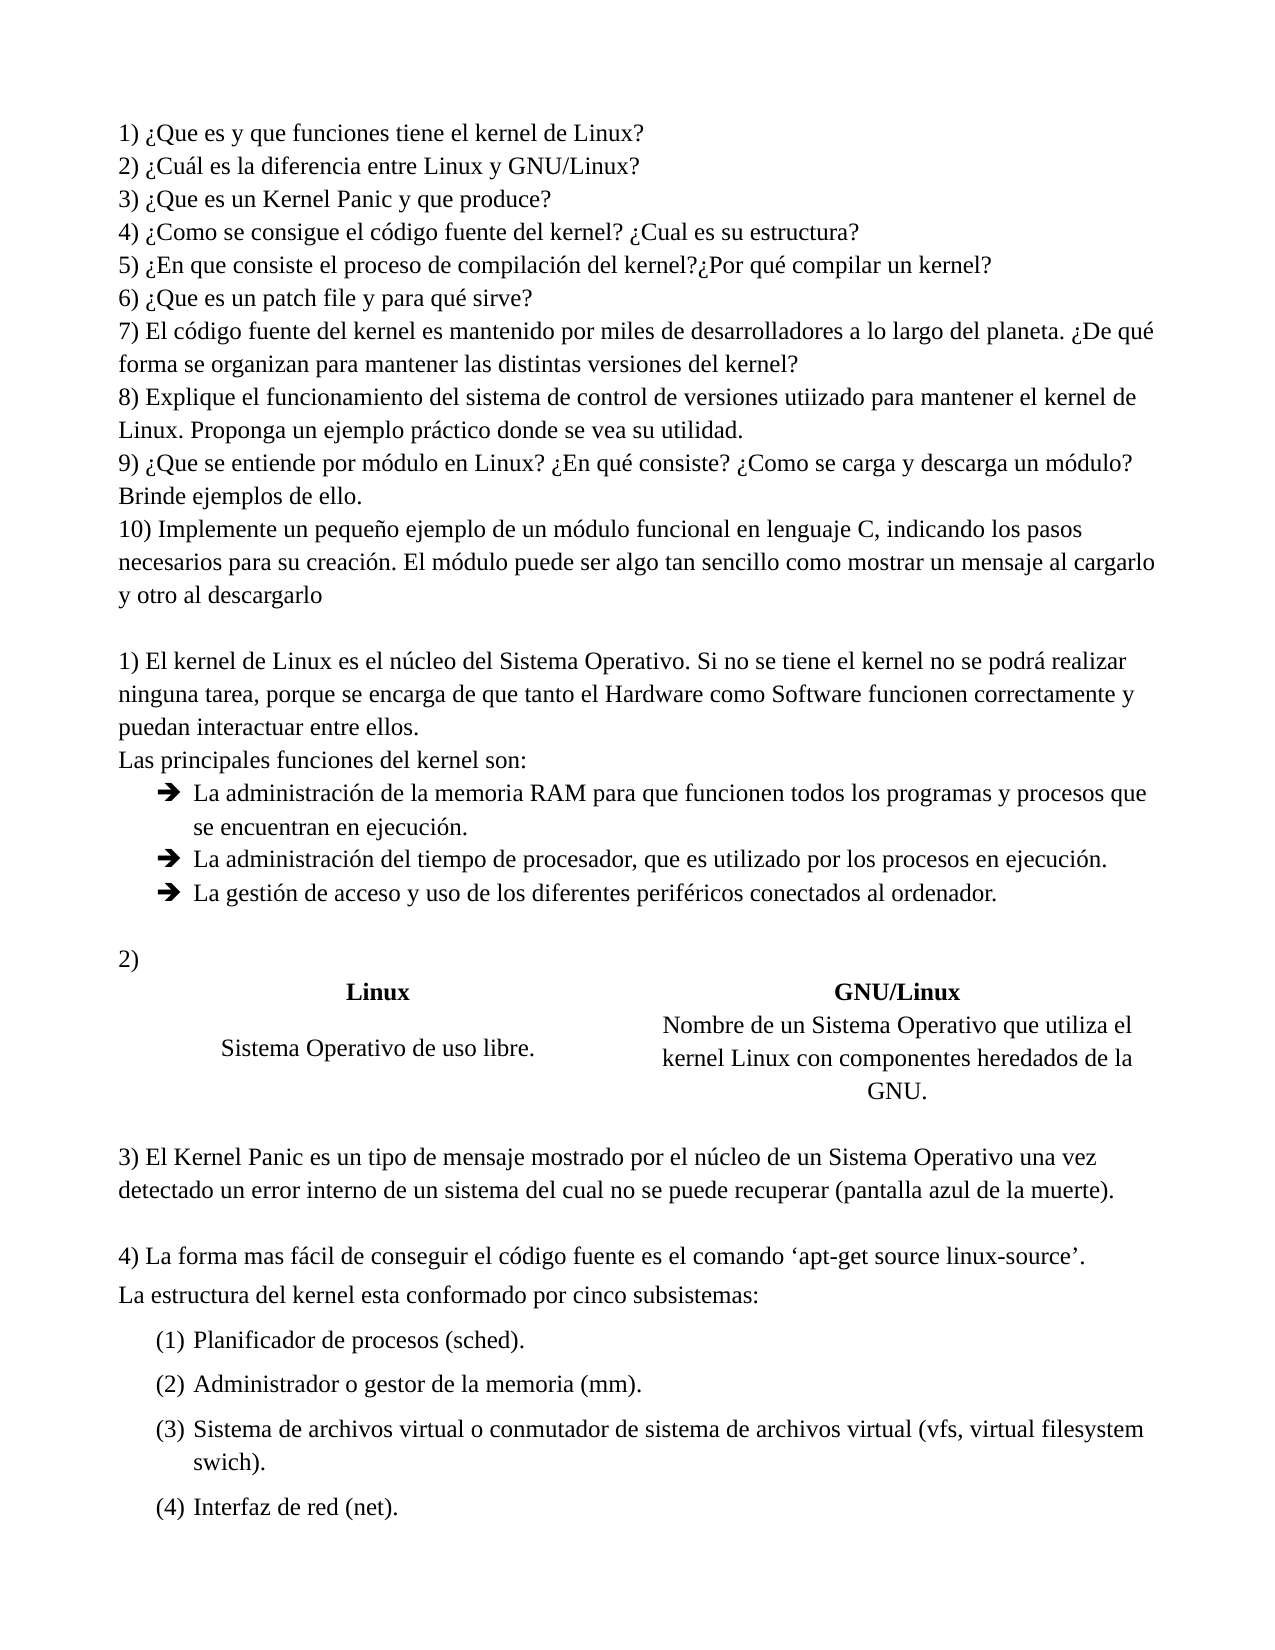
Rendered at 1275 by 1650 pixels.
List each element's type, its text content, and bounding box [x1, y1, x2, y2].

text 4) ¿Como se consigue el código fuente del kernel? ¿Cual es su estructura? [118, 217, 1157, 246]
list Planificador de procesos (sched). [156, 1325, 1157, 1353]
list La administración del tiempo de procesador, que es utilizado por los procesos en ejecución. [156, 844, 1157, 873]
text 3) ¿Que es un Kernel Panic y que produce? [118, 184, 1157, 213]
text 1) ¿Que es y que funciones tiene el kernel de Linux? [118, 118, 1157, 147]
text 3) El Kernel Panic es un tipo de mensaje mostrado por el núcleo de un Sistema Operativo una vez detectado un error interno de un sistema del cual no se puede recuperar (pantalla azul de la muerte). [118, 1142, 1157, 1203]
list La administración de la memoria RAM para que funcionen todos los programas y procesos que se encuentran en ejecución. [156, 778, 1157, 840]
text 10) Implemente un pequeño ejemplo de un módulo funcional en lenguaje C, indicando los pasos necesarios para su creación. El módulo puede ser algo tan sencillo como mostrar un mensaje al cargarlo y otro al descargarlo [118, 514, 1157, 609]
list La gestión de acceso y uso de los diferentes periféricos conectados al ordenador. [156, 878, 1157, 906]
list Interfaz de red (net). [156, 1492, 1157, 1521]
text 1) El kernel de Linux es el núcleo del Sistema Operativo. Si no se tiene el kernel no se podrá realizar ninguna tarea, porque se encarga de que tanto el Hardware como Software funcionen correctamente y puedan interactuar entre ellos. [118, 646, 1157, 741]
text 7) El código fuente del kernel es mantenido por miles de desarrolladores a lo largo del planeta. ¿De qué forma se organizan para mantener las distintas versiones del kernel? [118, 316, 1157, 378]
table_cell Sistema Operativo de uso libre. [118, 1010, 637, 1109]
list Administrador o gestor de la memoria (mm). [156, 1369, 1157, 1398]
list Sistema de archivos virtual o conmutador de sistema de archivos virtual (vfs, virtual filesystem swich). [156, 1414, 1157, 1476]
text 4) La forma mas fácil de conseguir el código fuente es el comando ‘apt-get source linux-source’. [118, 1241, 1157, 1269]
table_header GNU/Linux [638, 977, 1157, 1010]
table_header Linux [118, 977, 637, 1010]
text 2) [118, 944, 1157, 972]
text Las principales funciones del kernel son: [118, 746, 1157, 774]
text 2) ¿Cuál es la diferencia entre Linux y GNU/Linux? [118, 151, 1157, 180]
text 6) ¿Que es un patch file y para qué sirve? [118, 283, 1157, 312]
text 5) ¿En que consiste el proceso de compilación del kernel?¿Por qué compilar un kernel? [118, 250, 1157, 279]
text La estructura del kernel esta conformado por cinco subsistemas: [118, 1280, 1157, 1308]
table_cell Nombre de un Sistema Operativo que utiliza el kernel Linux con componentes heredados de la GNU. [638, 1010, 1157, 1109]
text 9) ¿Que se entiende por módulo en Linux? ¿En qué consiste? ¿Como se carga y descarga un módulo? Brinde ejemplos de ello. [118, 448, 1157, 510]
text 8) Explique el funcionamiento del sistema de control de versiones utiizado para mantener el kernel de Linux. Proponga un ejemplo práctico donde se vea su utilidad. [118, 382, 1157, 444]
